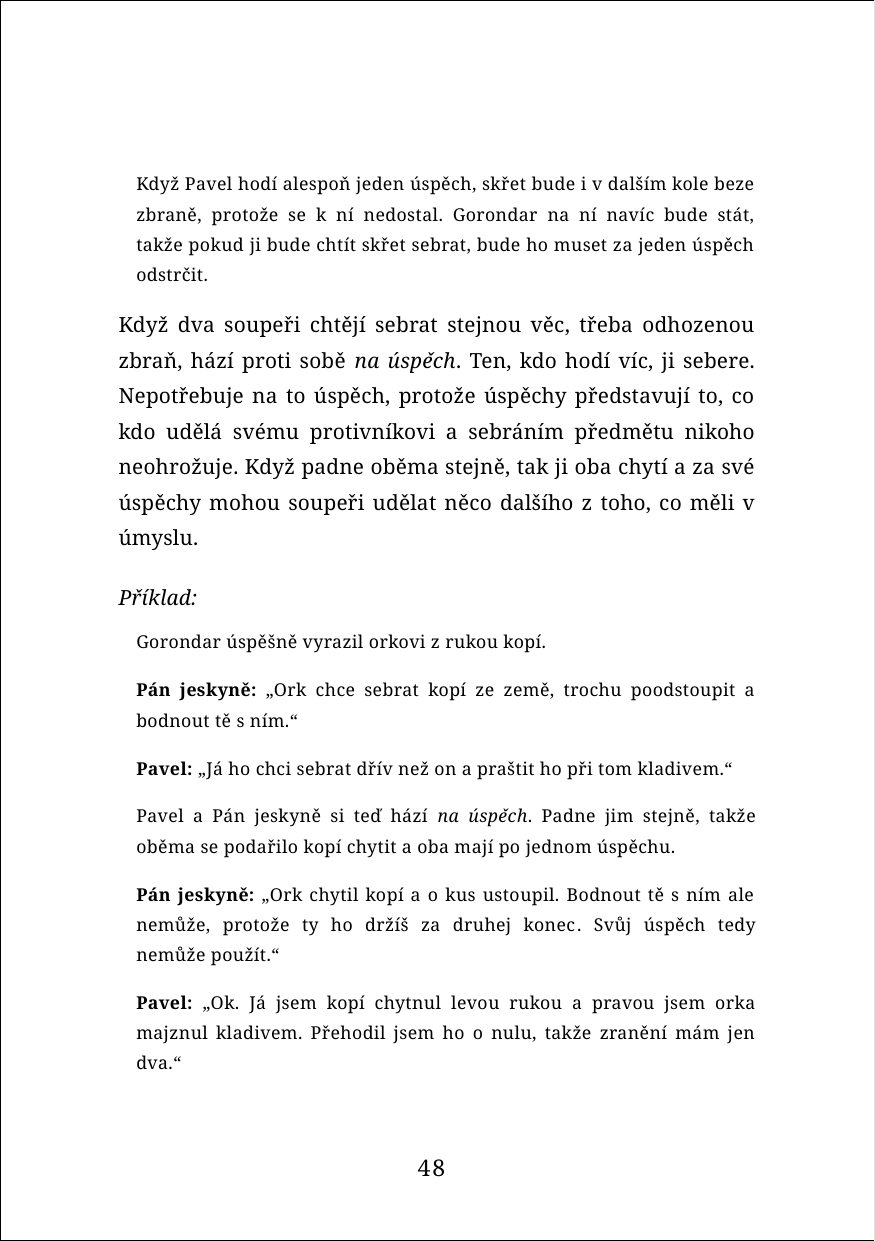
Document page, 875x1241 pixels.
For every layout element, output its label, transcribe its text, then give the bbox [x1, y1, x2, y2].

text Pavel: „Já ho chci sebrat dřív než on a praštit ho při tom kladivem.“ [136, 756, 756, 780]
text Když Pavel hodí alespoň jeden úspěch, skřet bude i v dalším kole beze zbraně, protože se k ní nedostal. Gorondar na ní navíc bude stát, takže pokud ji bude chtít skřet sebrat, bude ho muset za jeden úspěch odstrčit. [136, 172, 756, 287]
text Příklad: [118, 583, 756, 611]
text Pavel a Pán jeskyně si teď hází na úspěch. Padne jim stejně, takže oběma se podařilo kopí chytit a oba mají po jednom úspěchu. [136, 804, 756, 858]
text Pán jeskyně: „Ork chce sebrat kopí ze země, trochu poodstoupit a bodnout tě s ním.“ [136, 678, 756, 732]
text Pán jeskyně: „Ork chytil kopí a o kus ustoupil. Bodnout tě s ním ale nemůže, protože ty ho držíš za druhej konec. Svůj úspěch tedy nemůže použít.“ [136, 882, 756, 967]
text Pavel: „Ok. Já jsem kopí chytnul levou rukou a pravou jsem orka majznul kladivem. Přehodil jsem ho o nulu, takže zranění mám jen dva.“ [136, 990, 756, 1075]
text Když dva soupeři chtějí sebrat stejnou věc, třeba odhozenou zbraň, hází proti sobě na úspěch. Ten, kdo hodí víc, ji sebere. Nepotřebuje na to úspěch, protože úspěchy představují to, co kdo udělá svému protivníkovi a sebráním předmětu nikoho neohrožuje. Když padne oběma stejně, tak ji oba chytí a za své úspěchy mohou soupeři udělat něco dalšího z toho, co měli v úmyslu. [118, 310, 756, 552]
text Gorondar úspěšně vyrazil orkovi z rukou kopí. [136, 630, 756, 654]
